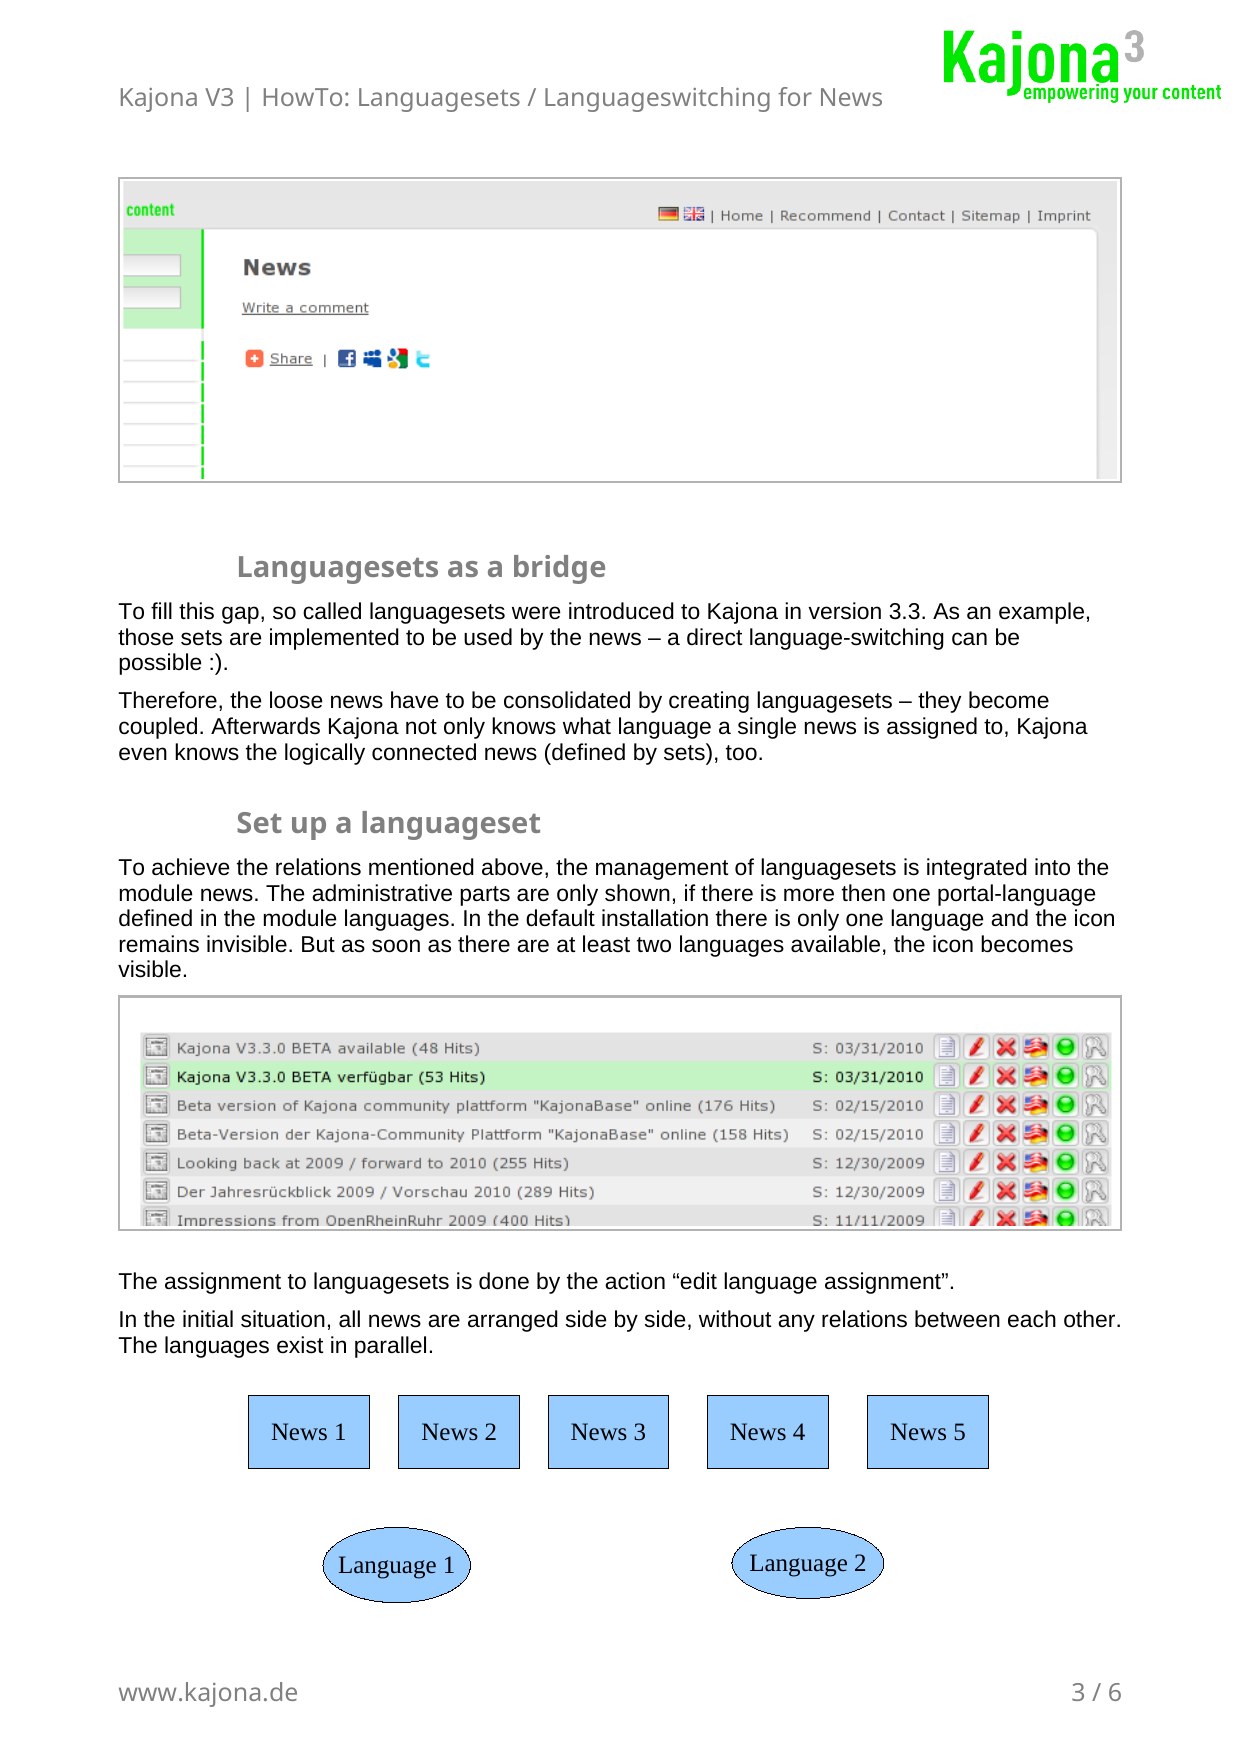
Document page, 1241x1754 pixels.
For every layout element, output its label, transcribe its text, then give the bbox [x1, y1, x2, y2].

picture [123, 1000, 1117, 1226]
subtitle Set up a languageset [118, 802, 1122, 842]
text In the initial situation, all news are arranged side by side, without any relations between each other. The languages exist in parallel. [118, 1307, 1122, 1358]
subtitle Languagesets as a bridge [118, 547, 1122, 586]
text To achieve the relations mentioned above, the management of languagesets is integrated into the module news. The administrative parts are only shown, if there is more then one portal-language defined in the module languages. In the default installation there is only one language and the icon remains invisible. But as soon as there are at least two languages available, the icon becomes visible. [118, 855, 1122, 983]
text The assignment to languagesets is done by the action “edit language assignment”. [118, 1269, 1122, 1295]
picture [123, 181, 1117, 479]
text To fill this gap, so called languagesets were introduced to Kajona in version 3.3. As an example, those sets are implemented to be used by the news – a direct language-switching can be possible :). [118, 599, 1122, 676]
picture [944, 30, 1221, 103]
text Therefore, the loose news have to be consolidated by creating languagesets – they become coupled. Afterwards Kajona not only knows what language a single news is assigned to, Kajona even knows the logically connected news (defined by sets), too. [118, 688, 1122, 765]
